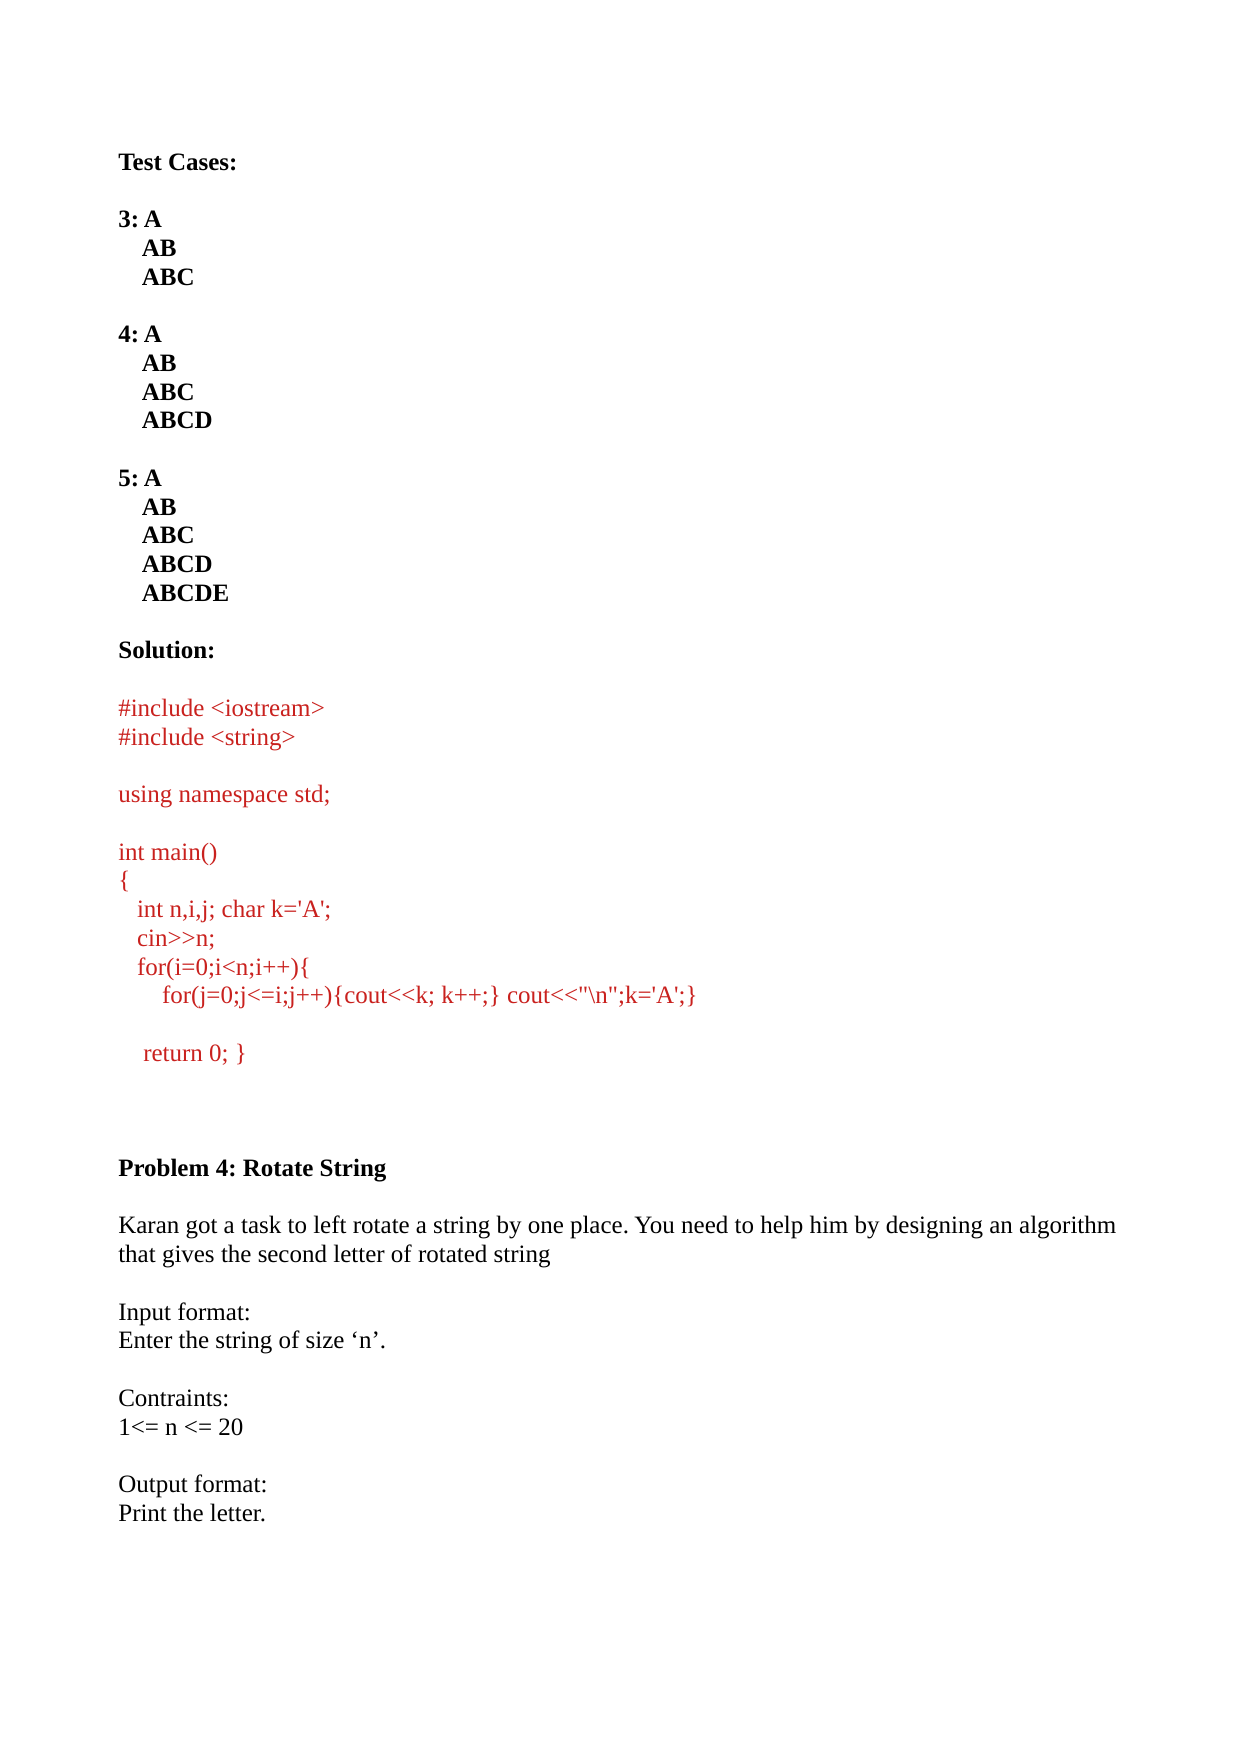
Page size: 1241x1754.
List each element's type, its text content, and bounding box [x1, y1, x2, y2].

text #include <string> [118, 722, 1122, 751]
text AB [118, 233, 1122, 262]
text AB [118, 492, 1122, 521]
text Karan got a task to left rotate a string by one place. You need to help him by designing an algorithm that gives the second letter of rotated string [118, 1211, 1122, 1268]
text for(j=0;j<=i;j++){cout<<k; k++;} cout<<"\n";k='A';} [118, 981, 1122, 1009]
text int main() [118, 837, 1122, 866]
text { [118, 866, 1122, 894]
text using namespace std; [118, 779, 1122, 808]
text ABC [118, 262, 1122, 291]
text ABCDE [118, 578, 1122, 607]
text AB [118, 348, 1122, 377]
text Solution: [118, 636, 1122, 664]
text #include <iostream> [118, 693, 1122, 722]
text return 0; } [118, 1038, 1122, 1067]
text 4: A [118, 319, 1122, 348]
text for(i=0;i<n;i++){ [118, 952, 1122, 981]
text ABCD [118, 406, 1122, 434]
text ABCD [118, 549, 1122, 578]
text Problem 4: Rotate String [118, 1153, 1122, 1182]
text ABC [118, 377, 1122, 406]
text 1<= n <= 20 [118, 1412, 1122, 1441]
text Input format: [118, 1297, 1122, 1326]
text ABC [118, 521, 1122, 549]
text cin>>n; [118, 923, 1122, 952]
text Enter the string of size ‘n’. [118, 1326, 1122, 1354]
text Contraints: [118, 1383, 1122, 1412]
text Output format: [118, 1469, 1122, 1498]
text Test Cases: [118, 147, 1122, 176]
text int n,i,j; char k='A'; [118, 894, 1122, 923]
text 5: A [118, 463, 1122, 492]
text 3: A [118, 204, 1122, 233]
text Print the letter. [118, 1498, 1122, 1527]
